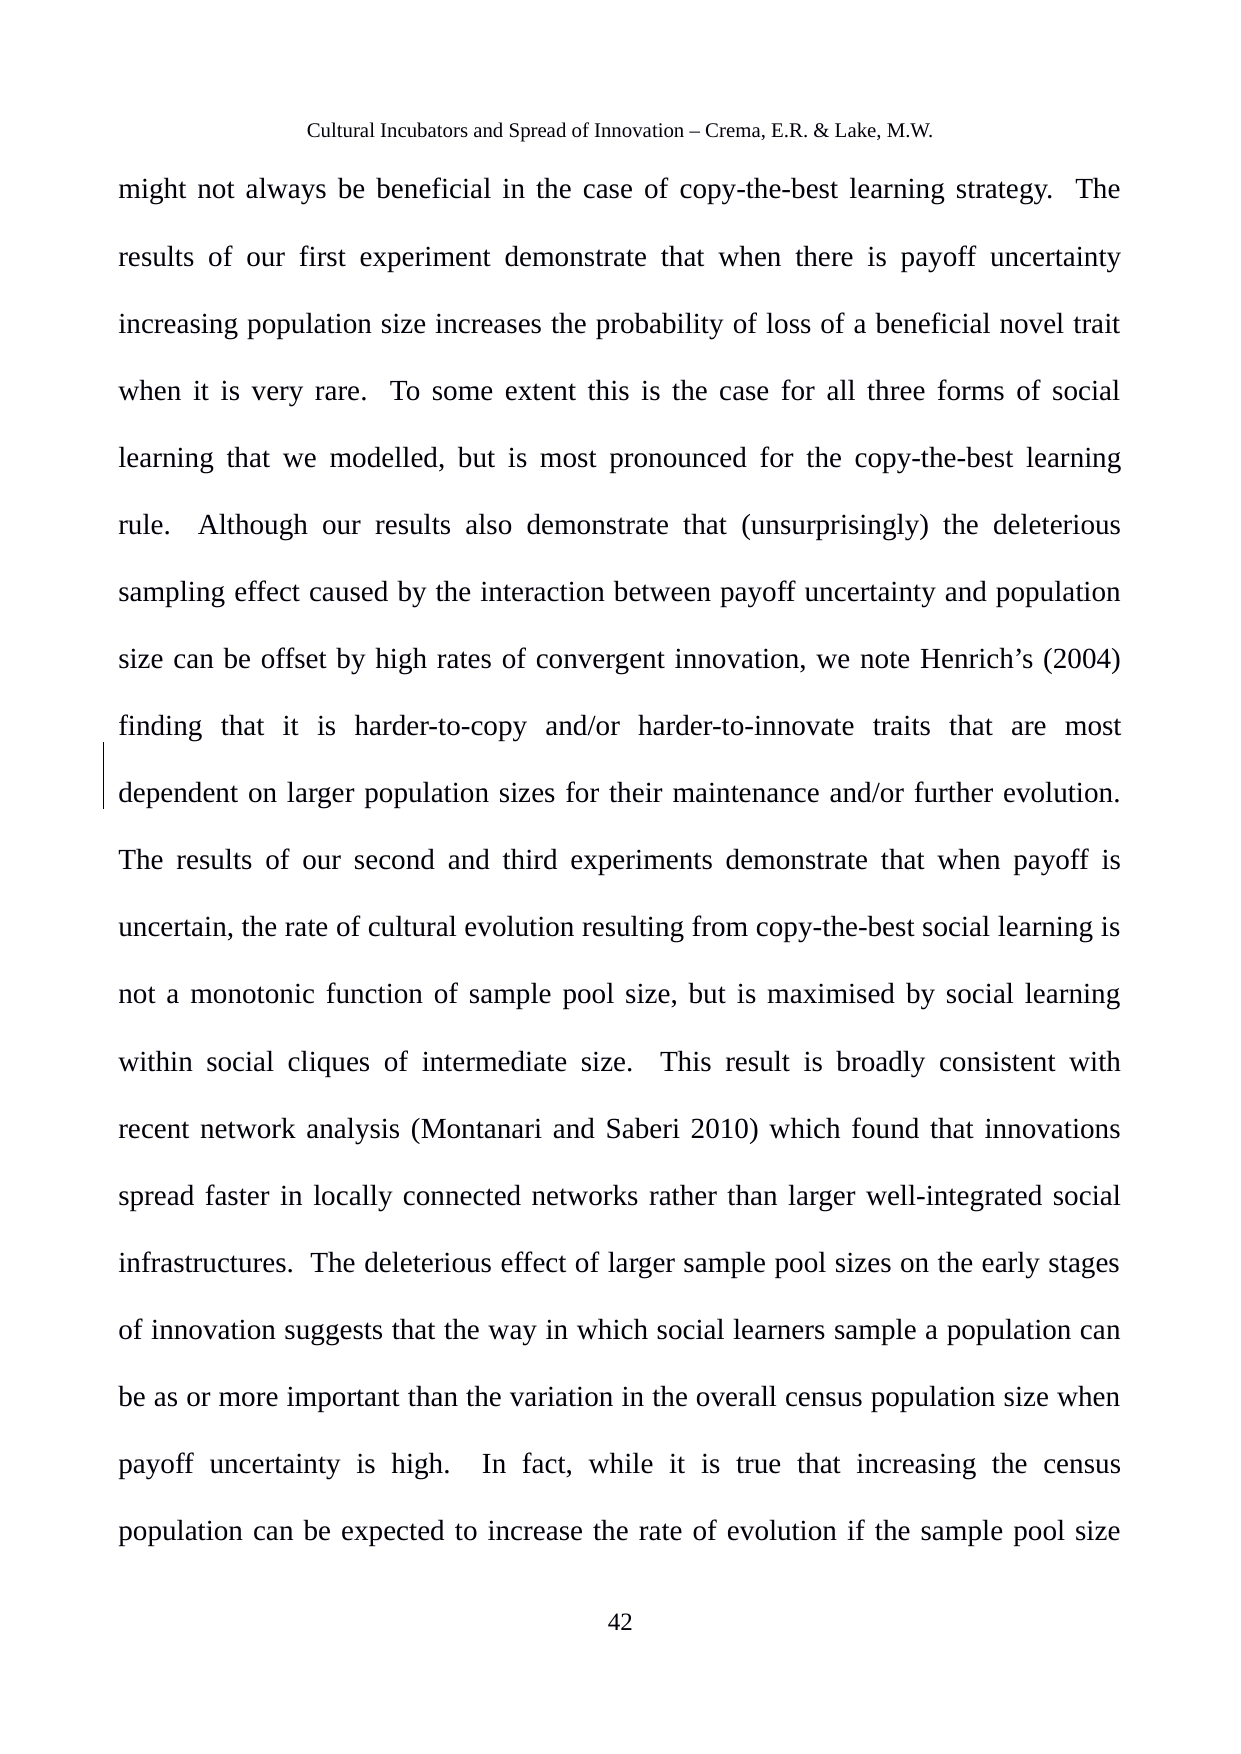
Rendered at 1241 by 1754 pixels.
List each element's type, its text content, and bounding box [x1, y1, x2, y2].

text might not always be beneficial in the case of copy-the-best learning strategy. The results of our first experiment demonstrate that when there is payoff uncertainty increasing population size increases the probability of loss of a beneficial novel trait when it is very rare. To some extent this is the case for all three forms of social learning that we modelled, but is most pronounced for the copy-the-best learning rule. Although our results also demonstrate that (unsurprisingly) the deleterious sampling effect caused by the interaction between payoff uncertainty and population size can be offset by high rates of convergent innovation, we note Henrich’s (2004) finding that it is harder-to-copy and/or harder-to-innovate traits that are most dependent on larger population sizes for their maintenance and/or further evolution. The results of our second and third experiments demonstrate that when payoff is uncertain, the rate of cultural evolution resulting from copy-the-best social learning is not a monotonic function of sample pool size, but is maximised by social learning within social cliques of intermediate size. This result is broadly consistent with recent network analysis (Montanari and Saberi 2010) which found that innovations spread faster in locally connected networks rather than larger well-integrated social infrastructures. The deleterious effect of larger sample pool sizes on the early stages of innovation suggests that the way in which social learners sample a population can be as or more important than the variation in the overall census population size when payoff uncertainty is high. In fact, while it is true that increasing the census population can be expected to increase the rate of evolution if the sample pool size [118, 172, 1122, 1547]
